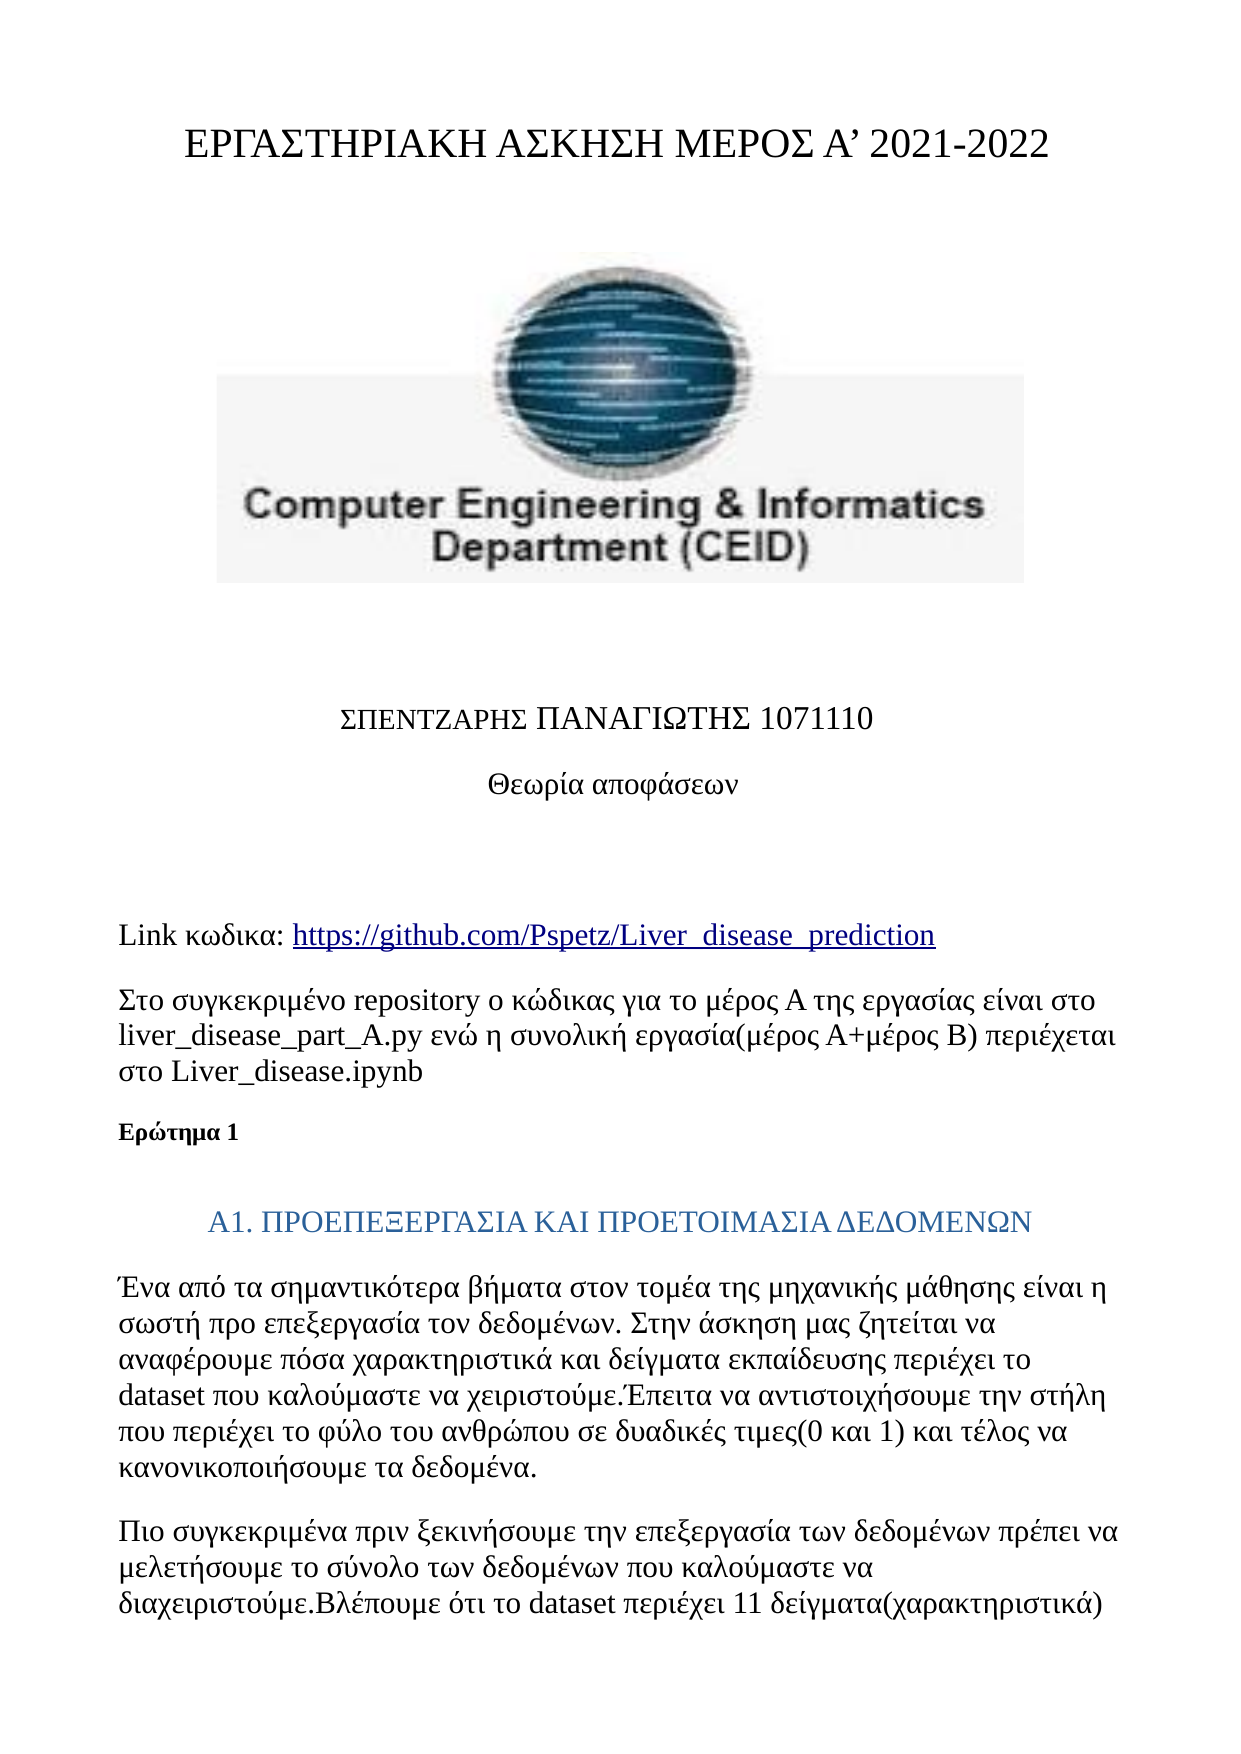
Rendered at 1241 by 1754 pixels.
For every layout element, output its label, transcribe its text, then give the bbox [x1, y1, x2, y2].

text ΣΠΕΝΤΖΑΡΗΣ ΠΑΝΑΓΙΩΤΗΣ 1071110 [118, 698, 1122, 736]
text Θεωρία αποφάσεων [118, 765, 1122, 801]
text Link κωδικα: https://github.com/Pspetz/Liver_disease_prediction [118, 916, 1122, 952]
text Ερώτημα 1 [118, 1117, 1122, 1146]
text Πιο συγκεκριμένα πριν ξεκινήσουμε την επεξεργασία των δεδομένων πρέπει να μελετήσουμε το σύνολο των δεδομένων που καλούμαστε να διαχειριστούμε.Βλέπουμε ότι το dataset περιέχει 11 δείγματα(χαρακτηριστικά) [118, 1513, 1122, 1620]
text Στο συγκεκριμένο repository ο κώδικας για το μέρος Α της εργασίας είναι στο liver_disease_part_A.py ενώ η συνολική εργασία(μέρος Α+μέρος Β) περιέχεται στο Liver_disease.ipynb [118, 981, 1122, 1088]
text Ένα από τα σημαντικότερα βήματα στον τομέα της μηχανικής μάθησης είναι η σωστή προ επεξεργασία τον δεδομένων. Στην άσκηση μας ζητείται να αναφέρουμε πόσα χαρακτηριστικά και δείγματα εκπαίδευσης περιέχει το dataset που καλούμαστε να χειριστούμε.Έπειτα να αντιστοιχήσουμε την στήλη που περιέχει το φύλο του ανθρώπου σε δυαδικές τιμες(0 και 1) και τέλος να κανονικοποιήσουμε τα δεδομένα. [118, 1268, 1122, 1484]
text Α1. ΠΡΟΕΠΕΞΕΡΓΑΣΙΑ ΚΑΙ ΠΡΟΕΤΟΙΜΑΣΙΑ ΔΕΔΟΜΕΝΩΝ [118, 1203, 1122, 1239]
picture [216, 252, 1024, 583]
text ΕΡΓΑΣΤΗΡΙΑΚΗ ΑΣΚΗΣΗ ΜΕΡΟΣ Α’ 2021-2022 [118, 118, 1122, 166]
